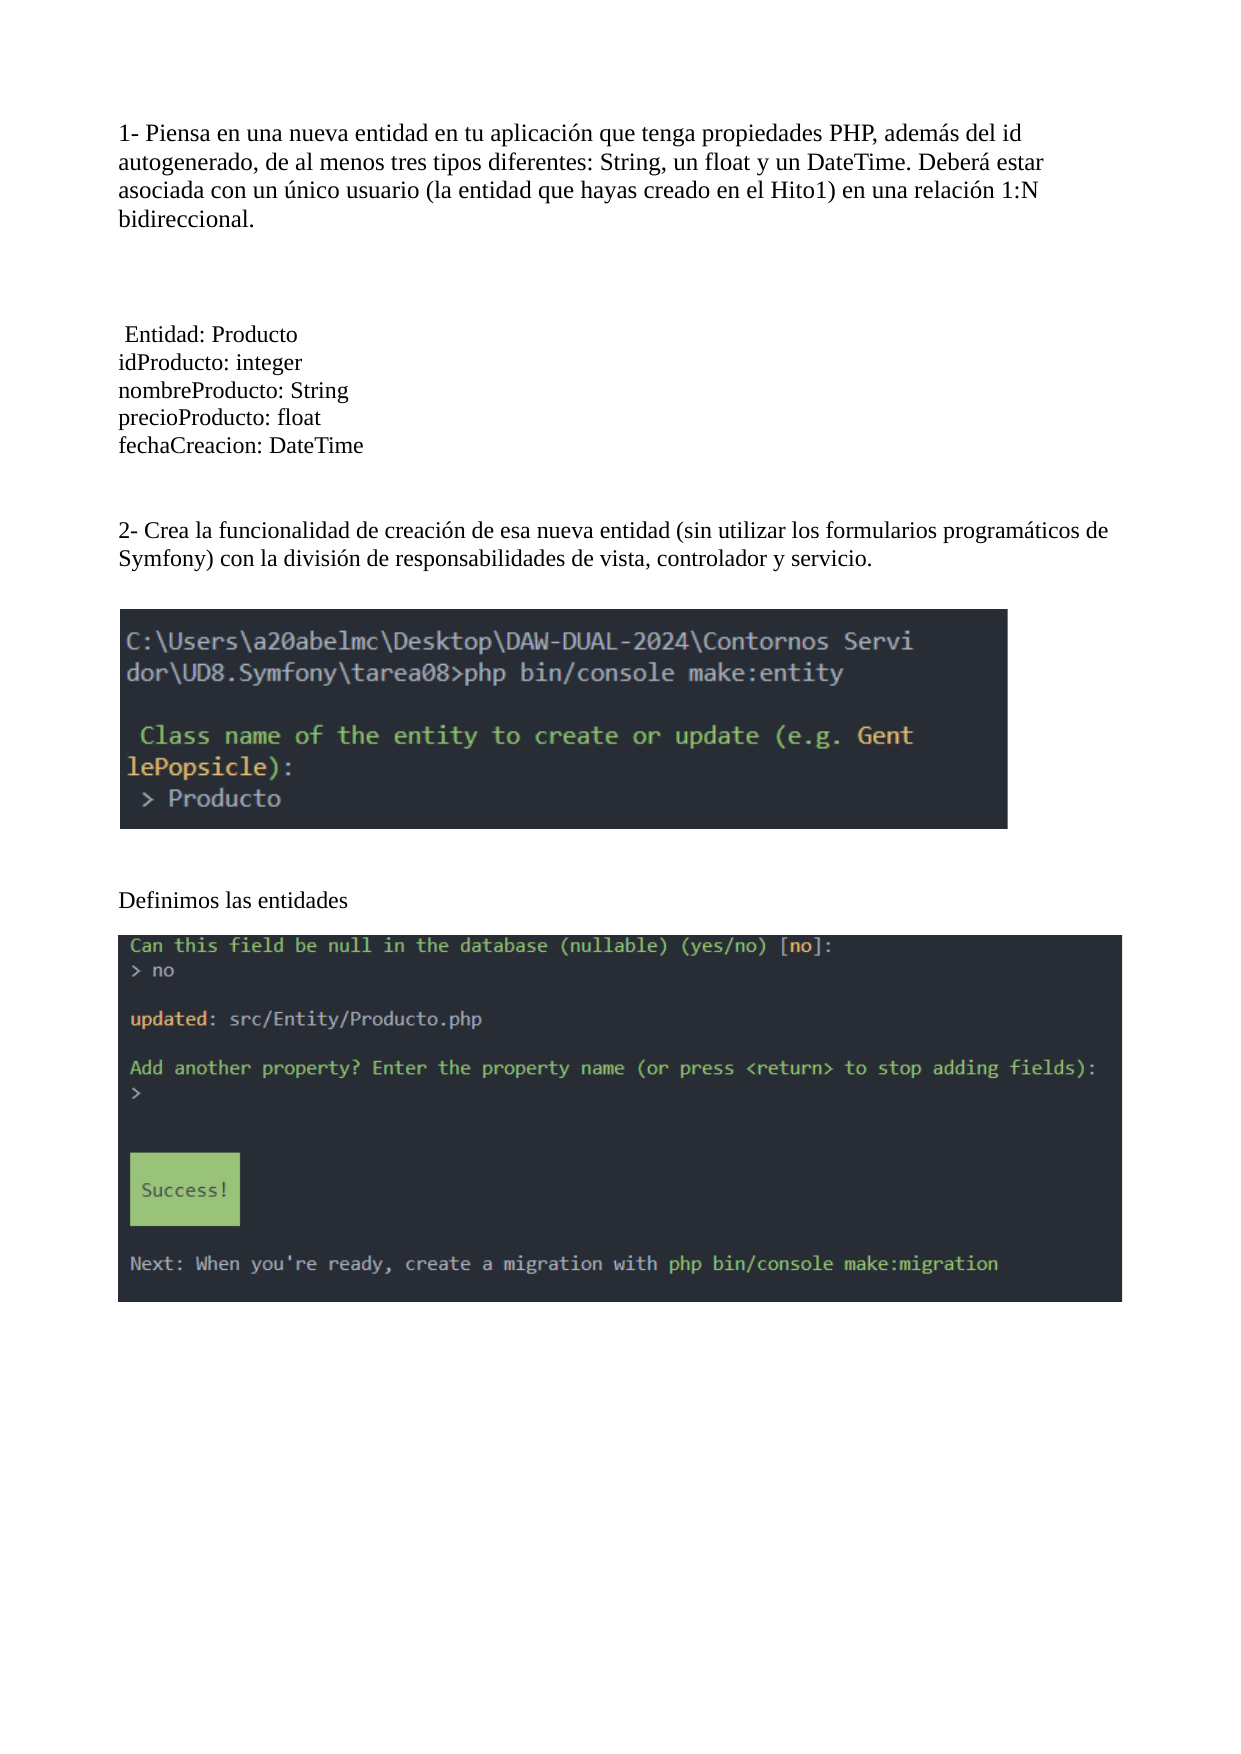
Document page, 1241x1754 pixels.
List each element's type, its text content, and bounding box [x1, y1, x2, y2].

text 2- Crea la funcionalidad de creación de esa nueva entidad (sin utilizar los formularios programáticos de Symfony) con la división de responsabilidades de vista, controlador y servicio. [118, 516, 1122, 571]
text Definimos las entidades [118, 886, 1122, 913]
text nombreProducto: String [118, 376, 1122, 403]
picture [120, 609, 1008, 829]
text Entidad: Producto [118, 319, 1122, 348]
text idProducto: integer [118, 348, 1122, 376]
text precioProducto: float [118, 403, 1122, 431]
text fechaCreacion: DateTime [118, 431, 1122, 458]
text 1- Piensa en una nueva entidad en tu aplicación que tenga propiedades PHP, además del id autogenerado, de al menos tres tipos diferentes: String, un float y un DateTime. Deberá estar asociada con un único usuario (la entidad que hayas creado en el Hito1) en una relación 1:N bidireccional. [118, 118, 1122, 233]
picture [118, 935, 1123, 1302]
